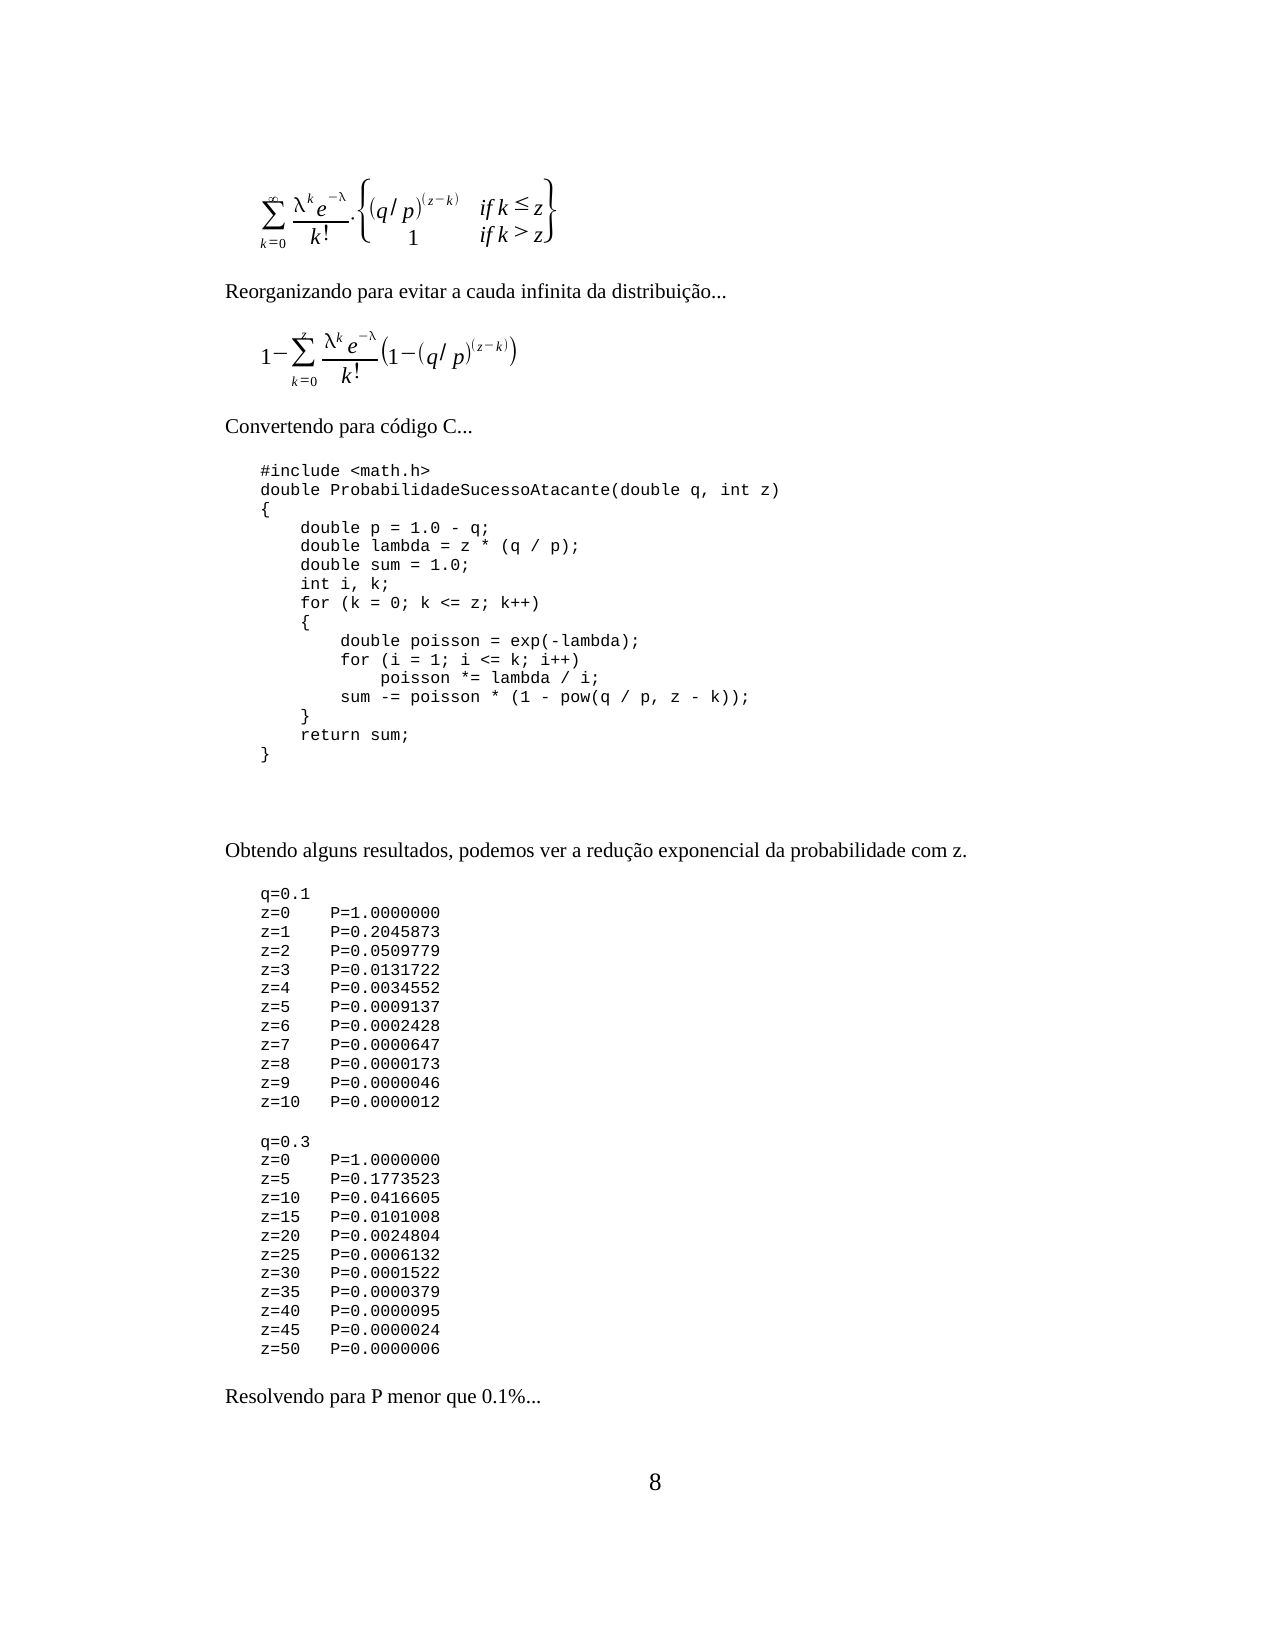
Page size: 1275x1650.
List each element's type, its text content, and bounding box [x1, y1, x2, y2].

text Reorganizando para evitar a cauda infinita da distribuição... [225, 278, 1050, 303]
text Obtendo alguns resultados, podemos ver a redução exponencial da probabilidade com z. [225, 837, 1050, 862]
text Resolvendo para P menor que 0.1%... [225, 1384, 1050, 1408]
text Convertendo para código C... [225, 414, 1050, 438]
